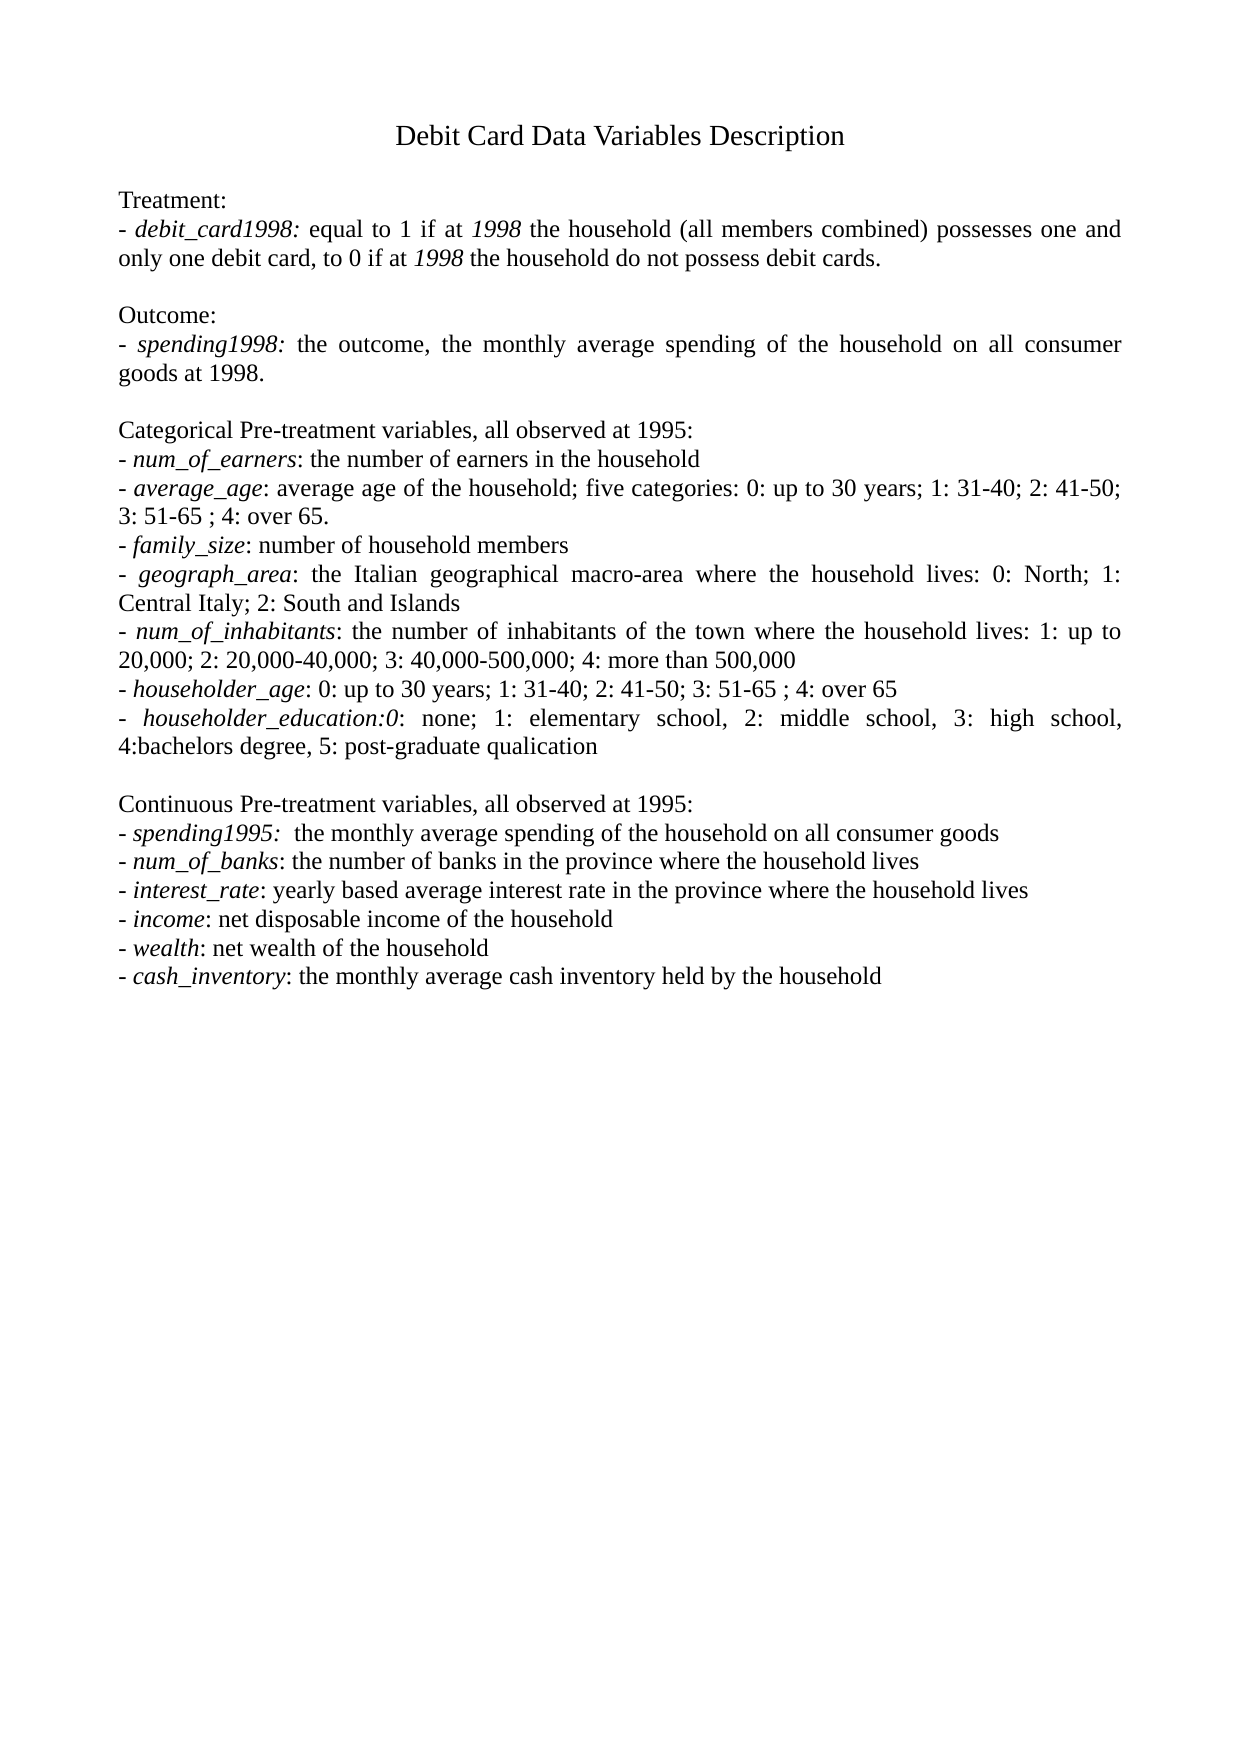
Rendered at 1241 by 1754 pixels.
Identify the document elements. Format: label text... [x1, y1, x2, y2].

text - income: net disposable income of the household [118, 904, 1122, 933]
text - householder_education:0: none; 1: elementary school, 2: middle school, 3: high school, 4:bachelors degree, 5: post-graduate qualication [118, 703, 1122, 760]
text - spending1995: the monthly average spending of the household on all consumer goods [118, 818, 1122, 846]
text - debit_card1998: equal to 1 if at 1998 the household (all members combined) possesses one and only one debit card, to 0 if at 1998 the household do not possess debit cards. [118, 214, 1122, 271]
text - num_of_banks: the number of banks in the province where the household lives [118, 846, 1122, 875]
text - interest_rate: yearly based average interest rate in the province where the household lives [118, 875, 1122, 904]
text - family_size: number of household members [118, 530, 1122, 559]
text - num_of_earners: the number of earners in the household [118, 444, 1122, 473]
text - householder_age: 0: up to 30 years; 1: 31-40; 2: 41-50; 3: 51-65 ; 4: over 65 [118, 674, 1122, 703]
text - cash_inventory: the monthly average cash inventory held by the household [118, 961, 1122, 990]
text - geograph_area: the Italian geographical macro-area where the household lives: 0: North; 1: Central Italy; 2: South and Islands [118, 559, 1122, 616]
text - spending1998: the outcome, the monthly average spending of the household on all consumer goods at 1998. [118, 329, 1122, 386]
text - wealth: net wealth of the household [118, 933, 1122, 961]
text Debit Card Data Variables Description [118, 118, 1122, 152]
text Treatment: [118, 185, 1122, 214]
text - num_of_inhabitants: the number of inhabitants of the town where the household lives: 1: up to 20,000; 2: 20,000-40,000; 3: 40,000-500,000; 4: more than 500,000 [118, 616, 1122, 674]
text Outcome: [118, 300, 1122, 329]
text Continuous Pre-treatment variables, all observed at 1995: [118, 789, 1122, 818]
text - average_age: average age of the household; five categories: 0: up to 30 years; 1: 31-40; 2: 41-50; 3: 51-65 ; 4: over 65. [118, 473, 1122, 530]
text Categorical Pre-treatment variables, all observed at 1995: [118, 415, 1122, 444]
